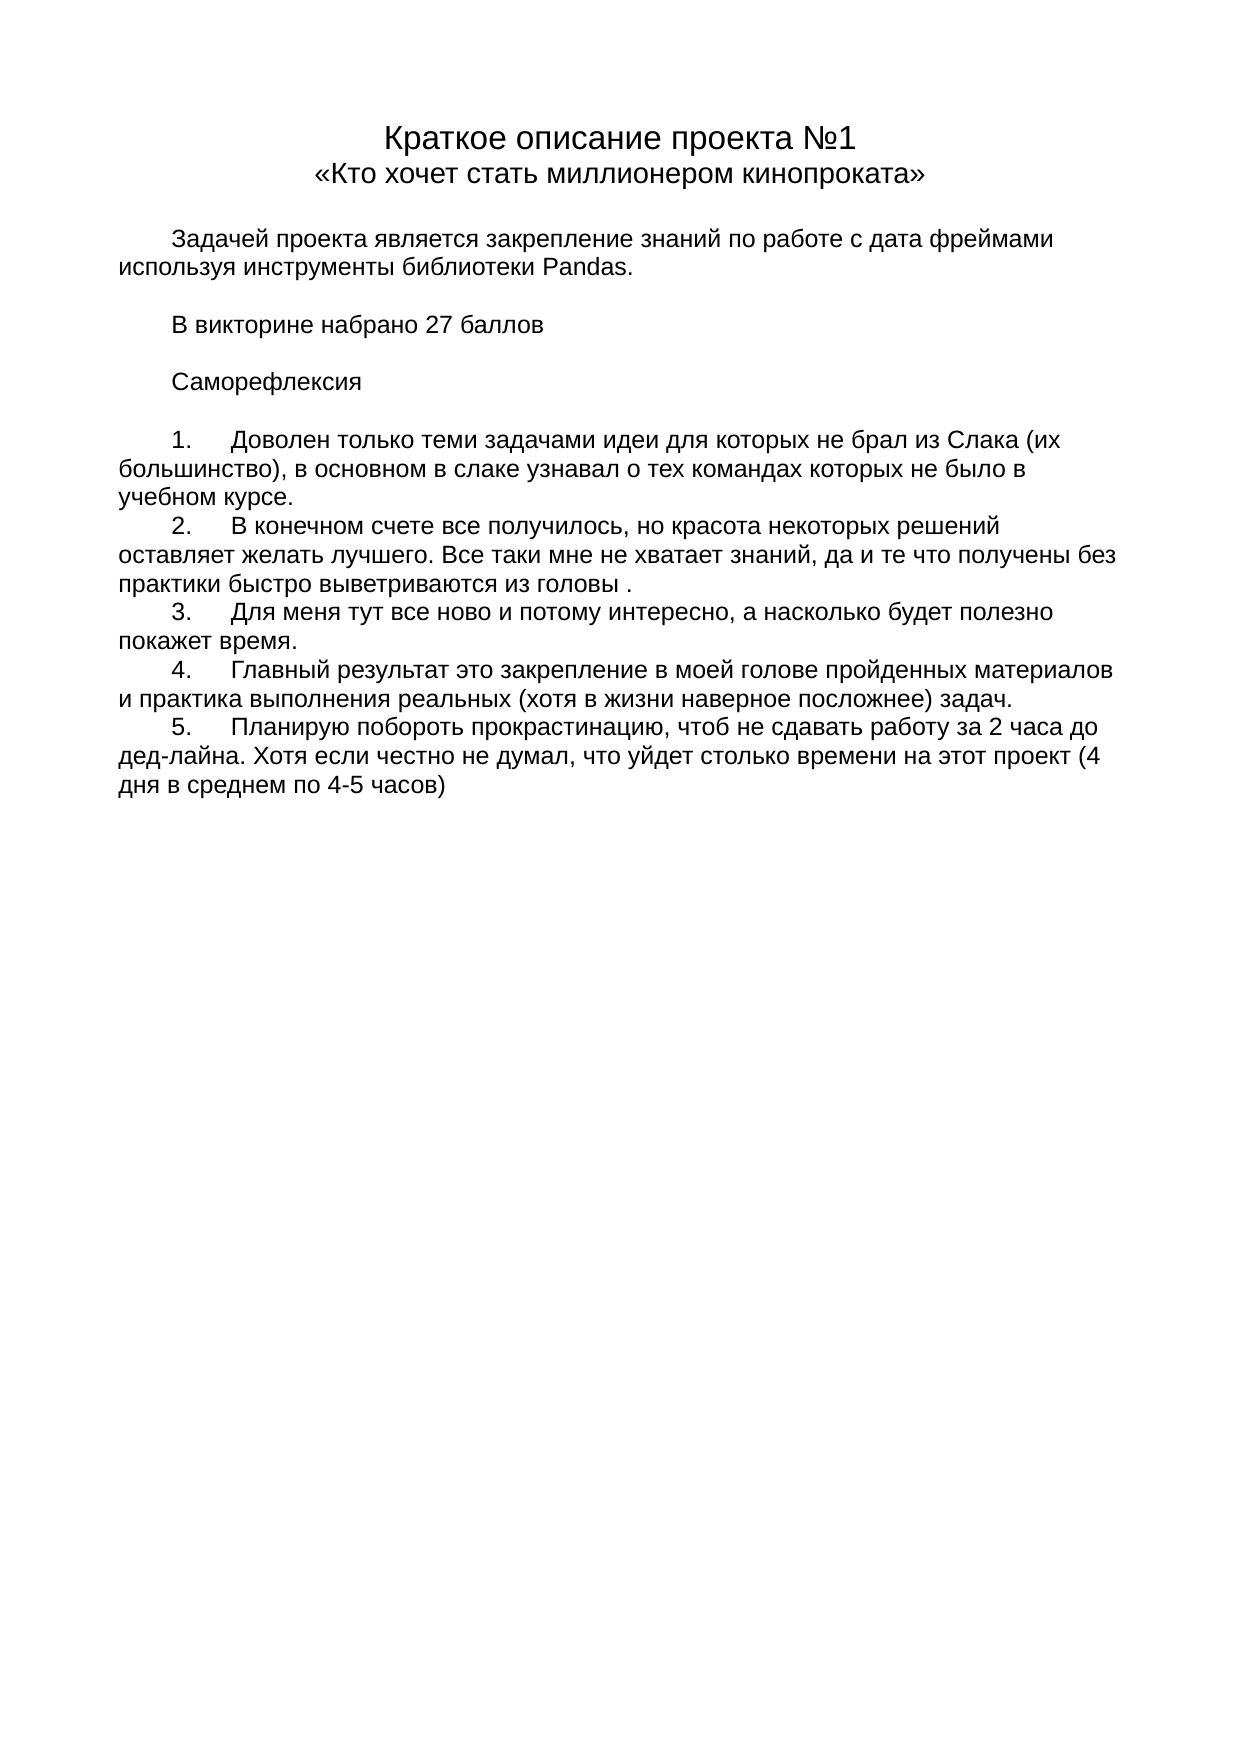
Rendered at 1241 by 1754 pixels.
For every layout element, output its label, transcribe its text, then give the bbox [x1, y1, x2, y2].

text Саморефлексия [118, 367, 1122, 396]
list Доволен только теми задачами идеи для которых не брал из Слака (их большинство), в основном в слаке узнавал о тех командах которых не было в учебном курсе. [118, 425, 1122, 511]
list Для меня тут все ново и потому интересно, а насколько будет полезно покажет время. [118, 597, 1122, 655]
list Планирую побороть прокрастинацию, чтоб не сдавать работу за 2 часа до дед-лайна. Хотя если честно не думал, что уйдет столько времени на этот проект (4 дня в среднем по 4-5 часов) [118, 712, 1122, 799]
list Главный результат это закрепление в моей голове пройденных материалов и практика выполнения реальных (хотя в жизни наверное посложнее) задач. [118, 655, 1122, 712]
text Краткое описание проекта №1 [118, 118, 1122, 157]
text Задачей проекта является закрепление знаний по работе с дата фреймами используя инструменты библиотеки Pandas. [118, 224, 1122, 281]
list В конечном счете все получилось, но красота некоторых решений оставляет желать лучшего. Все таки мне не хватает знаний, да и те что получены без практики быстро выветриваются из головы . [118, 511, 1122, 597]
text «Кто хочет стать миллионером кинопроката» [118, 157, 1122, 190]
text В викторине набрано 27 баллов [118, 310, 1122, 339]
